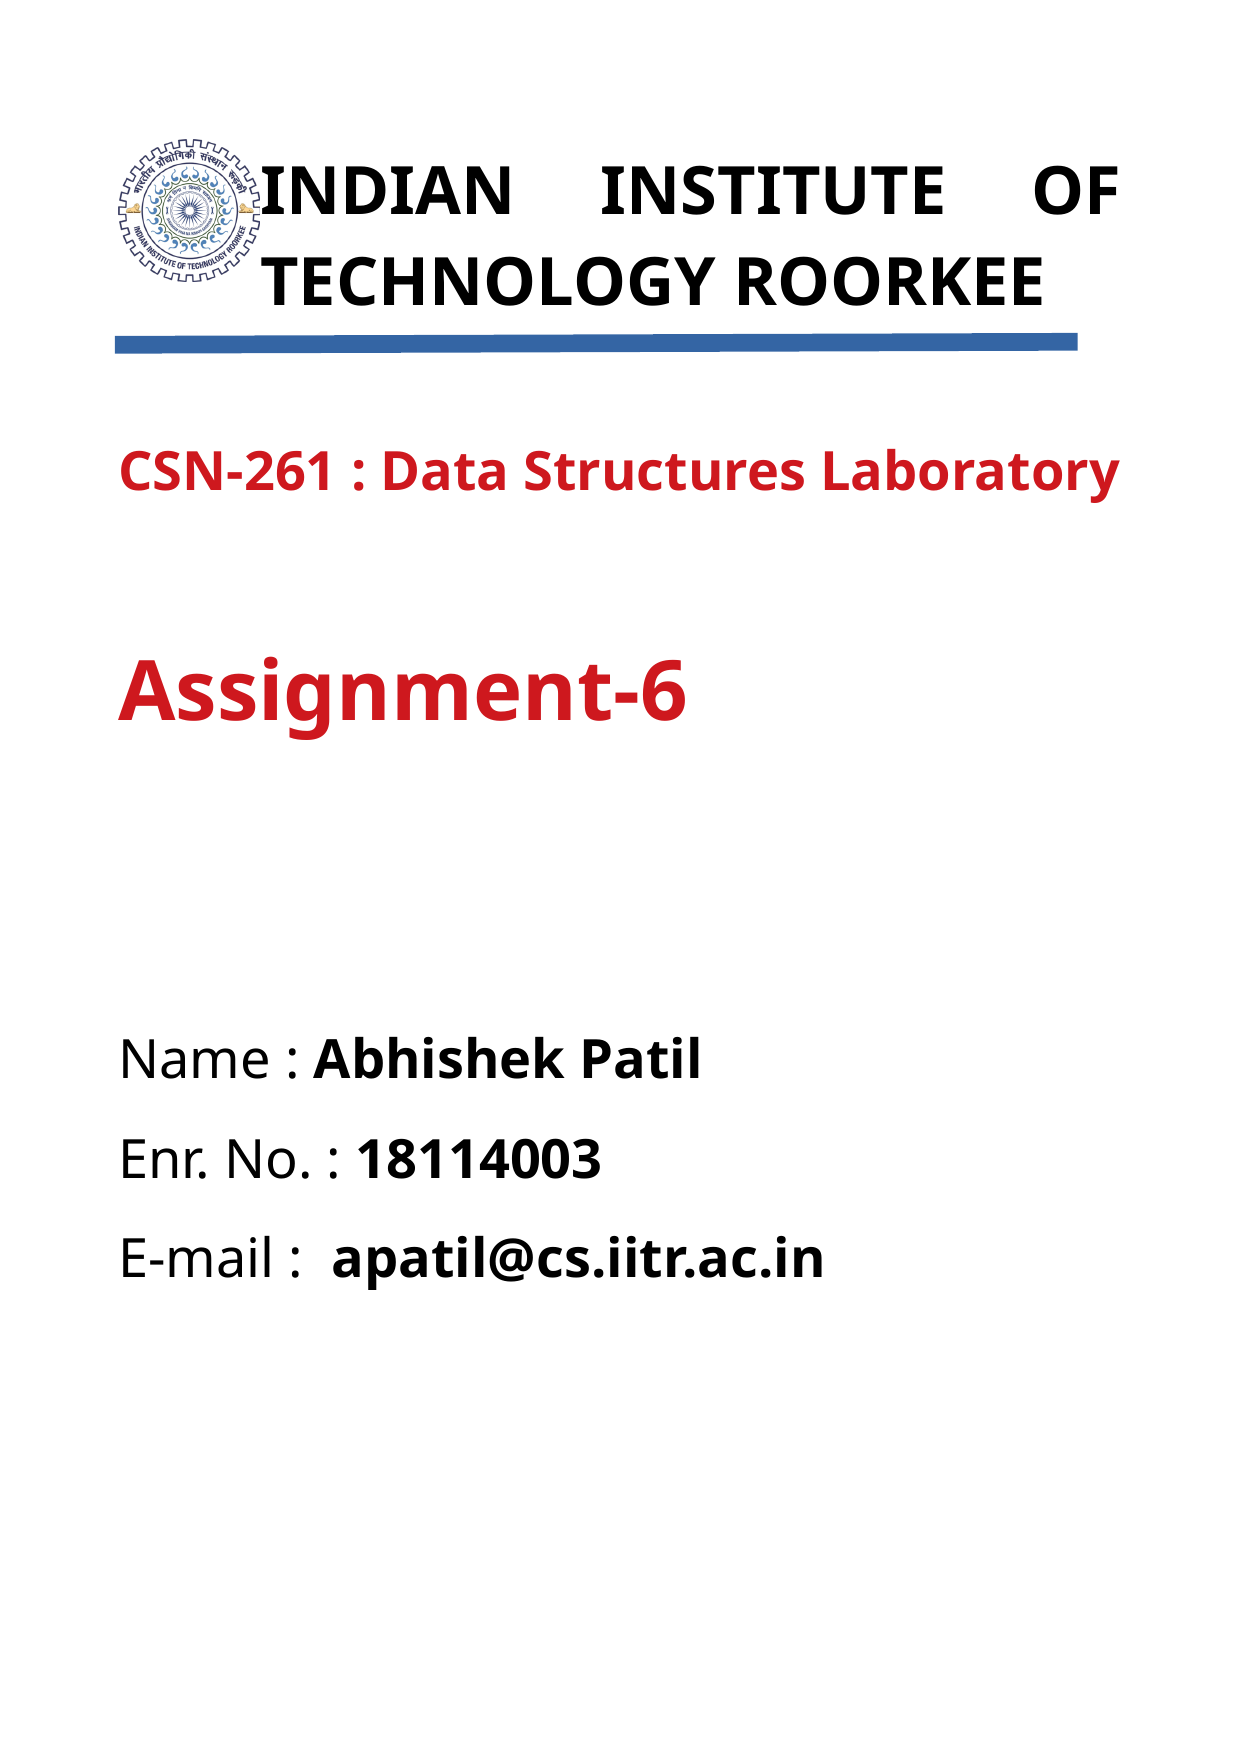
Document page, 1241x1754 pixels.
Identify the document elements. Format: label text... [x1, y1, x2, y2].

text Assignment-6 [118, 631, 1122, 745]
text CSN-261 : Data Structures Laboratory [118, 432, 1122, 506]
title INDIAN INSTITUTE OF TECHNOLOGY ROORKEE [118, 143, 1122, 325]
text E-mail : apatil@cs.iitr.ac.in [118, 1219, 1122, 1293]
text Enr. No. : 18114003 [118, 1120, 1122, 1194]
picture [118, 139, 260, 282]
text Name : Abhishek Patil [118, 1021, 1122, 1094]
